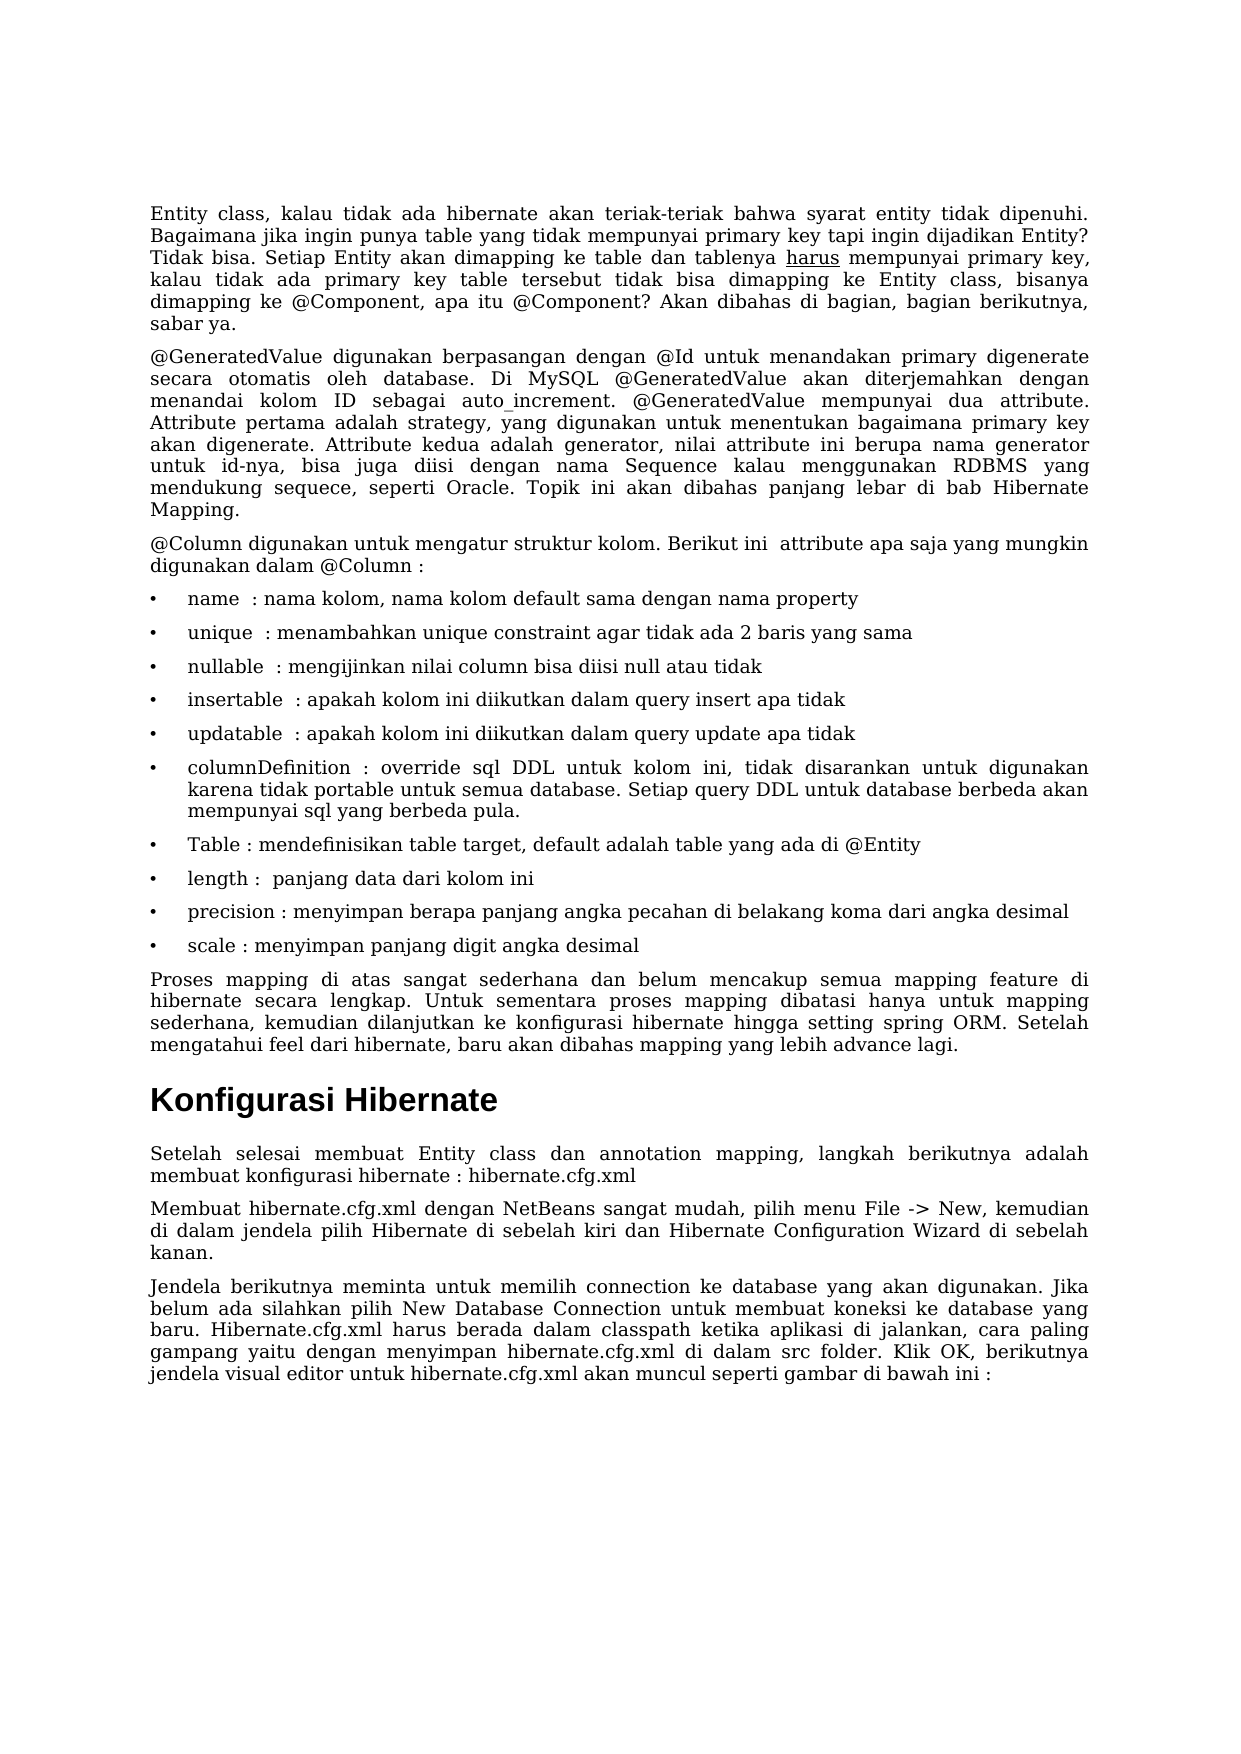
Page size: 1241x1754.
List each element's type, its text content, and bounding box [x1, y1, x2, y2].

list unique : menambahkan unique constraint agar tidak ada 2 baris yang sama [150, 622, 1091, 644]
list updatable : apakah kolom ini diikutkan dalam query update apa tidak [150, 723, 1091, 745]
list length : panjang data dari kolom ini [150, 868, 1091, 889]
list scale : menyimpan panjang digit angka desimal [150, 935, 1091, 957]
list columnDefinition : override sql DDL untuk kolom ini, tidak disarankan untuk digunakan karena tidak portable untuk semua database. Setiap query DDL untuk database berbeda akan mempunyai sql yang berbeda pula. [150, 757, 1091, 822]
text Membuat hibernate.cfg.xml dengan NetBeans sangat mudah, pilih menu File -> New, kemudian di dalam jendela pilih Hibernate di sebelah kiri dan Hibernate Configuration Wizard di sebelah kanan. [150, 1198, 1091, 1264]
text @GeneratedValue digunakan berpasangan dengan @Id untuk menandakan primary digenerate secara otomatis oleh database. Di MySQL @GeneratedValue akan diterjemahkan dengan menandai kolom ID sebagai auto_increment. @GeneratedValue mempunyai dua attribute. Attribute pertama adalah strategy, yang digunakan untuk menentukan bagaimana primary key akan digenerate. Attribute kedua adalah generator, nilai attribute ini berupa nama generator untuk id-nya, bisa juga diisi dengan nama Sequence kalau menggunakan RDBMS yang mendukung sequece, seperti Oracle. Topik ini akan dibahas panjang lebar di bab Hibernate Mapping. [150, 346, 1091, 521]
text Jendela berikutnya meminta untuk memilih connection ke database yang akan digunakan. Jika belum ada silahkan pilih New Database Connection untuk membuat koneksi ke database yang baru. Hibernate.cfg.xml harus berada dalam classpath ketika aplikasi di jalankan, cara paling gampang yaitu dengan menyimpan hibernate.cfg.xml di dalam src folder. Klik OK, berikutnya jendela visual editor untuk hibernate.cfg.xml akan muncul seperti gambar di bawah ini : [150, 1276, 1091, 1385]
list Table : mendefinisikan table target, default adalah table yang ada di @Entity [150, 834, 1091, 856]
text @Column digunakan untuk mengatur struktur kolom. Berikut ini attribute apa saja yang mungkin digunakan dalam @Column : [150, 533, 1091, 577]
list name : nama kolom, nama kolom default sama dengan nama property [150, 588, 1091, 610]
list nullable : mengijinkan nilai column bisa diisi null atau tidak [150, 656, 1091, 678]
subtitle Konfigurasi Hibernate [150, 1081, 1091, 1118]
text Proses mapping di atas sangat sederhana dan belum mencakup semua mapping feature di hibernate secara lengkap. Untuk sementara proses mapping dibatasi hanya untuk mapping sederhana, kemudian dilanjutkan ke konfigurasi hibernate hingga setting spring ORM. Setelah mengatahui feel dari hibernate, baru akan dibahas mapping yang lebih advance lagi. [150, 969, 1091, 1056]
text Setelah selesai membuat Entity class dan annotation mapping, langkah berikutnya adalah membuat konfigurasi hibernate : hibernate.cfg.xml [150, 1143, 1091, 1186]
list insertable : apakah kolom ini diikutkan dalam query insert apa tidak [150, 689, 1091, 711]
text Entity class, kalau tidak ada hibernate akan teriak-teriak bahwa syarat entity tidak dipenuhi. Bagaimana jika ingin punya table yang tidak mempunyai primary key tapi ingin dijadikan Entity? Tidak bisa. Setiap Entity akan dimapping ke table dan tablenya harus mempunyai primary key, kalau tidak ada primary key table tersebut tidak bisa dimapping ke Entity class, bisanya dimapping ke @Component, apa itu @Component? Akan dibahas di bagian, bagian berikutnya, sabar ya. [150, 203, 1091, 334]
list precision : menyimpan berapa panjang angka pecahan di belakang koma dari angka desimal [150, 901, 1091, 923]
